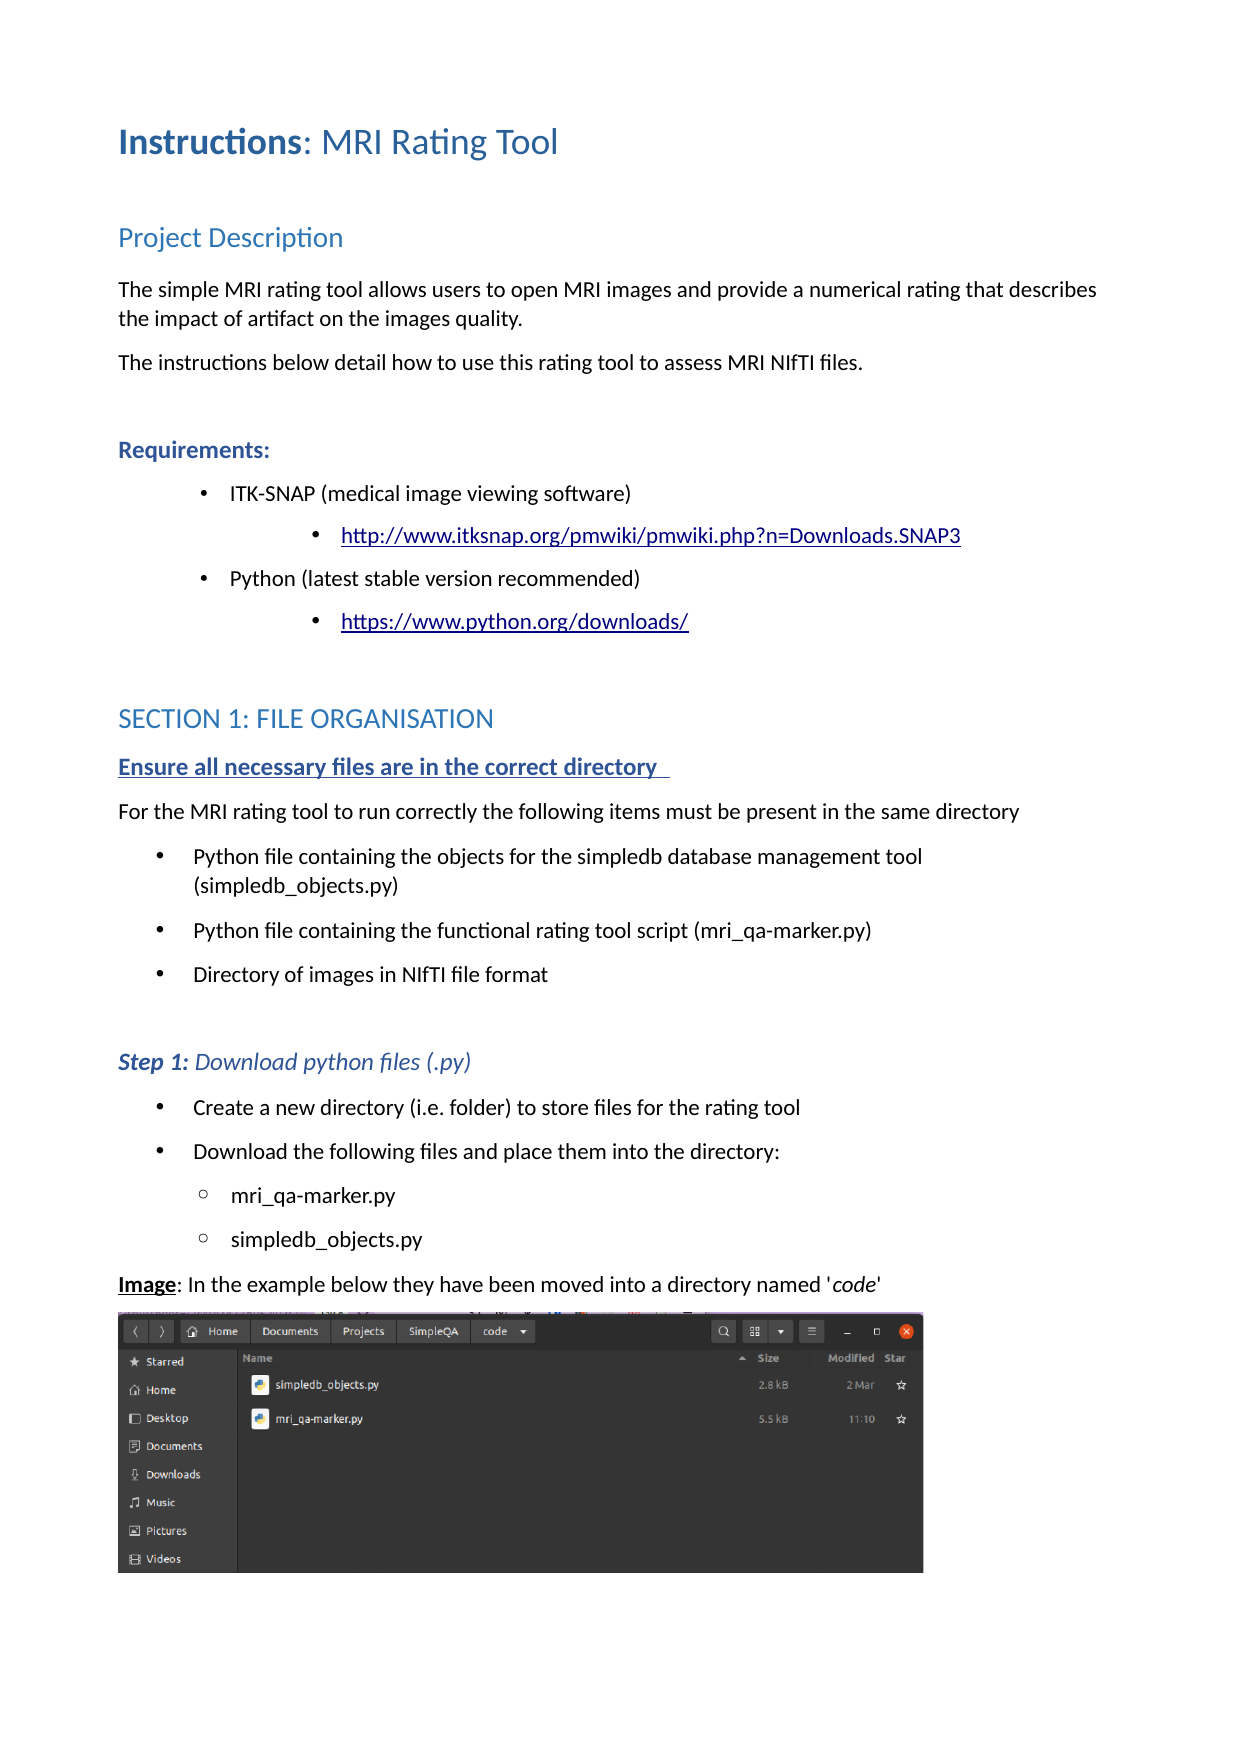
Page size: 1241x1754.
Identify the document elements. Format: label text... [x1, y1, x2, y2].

list https://www.python.org/downloads/ [311, 607, 1122, 635]
picture [118, 1312, 924, 1573]
list ITK-SNAP (medical image viewing software) [200, 479, 1122, 507]
text For the MRI rating tool to run correctly the following items must be present in the same directory [118, 796, 1122, 826]
list mri_qa-marker.py [193, 1179, 1122, 1209]
text Image: In the example below they have been moved into a directory named 'code' [118, 1268, 1122, 1298]
list Python (latest stable version recommended) [200, 564, 1122, 592]
list Python file containing the objects for the simpledb database management tool (simpledb_objects.py) [156, 840, 1122, 899]
list Download the following files and place them into the directory: [156, 1135, 1122, 1165]
text Ensure all necessary files are in the correct directory [118, 751, 1122, 781]
text SECTION 1: FILE ORGANISATION [118, 700, 1122, 736]
text Requirements: [118, 434, 1122, 464]
list Directory of images in NIfTI file format [156, 958, 1122, 988]
list Python file containing the functional rating tool script (mri_qa-marker.py) [156, 914, 1122, 944]
text Project Description [118, 219, 1122, 255]
list simpledb_objects.py [193, 1224, 1122, 1253]
text The instructions below detail how to use this rating tool to assess MRI NIfTI files. [118, 347, 1122, 376]
text The simple MRI rating tool allows users to open MRI images and provide a numerical rating that describes the impact of artifact on the images quality. [118, 275, 1122, 332]
text Instructions: MRI Rating Tool [118, 118, 1122, 164]
text Step 1: Download python files (.py) [118, 1046, 1122, 1076]
list http://www.itksnap.org/pmwiki/pmwiki.php?n=Downloads.SNAP3 [311, 522, 1122, 550]
list Create a new directory (i.e. folder) to store files for the rating tool [156, 1091, 1122, 1121]
